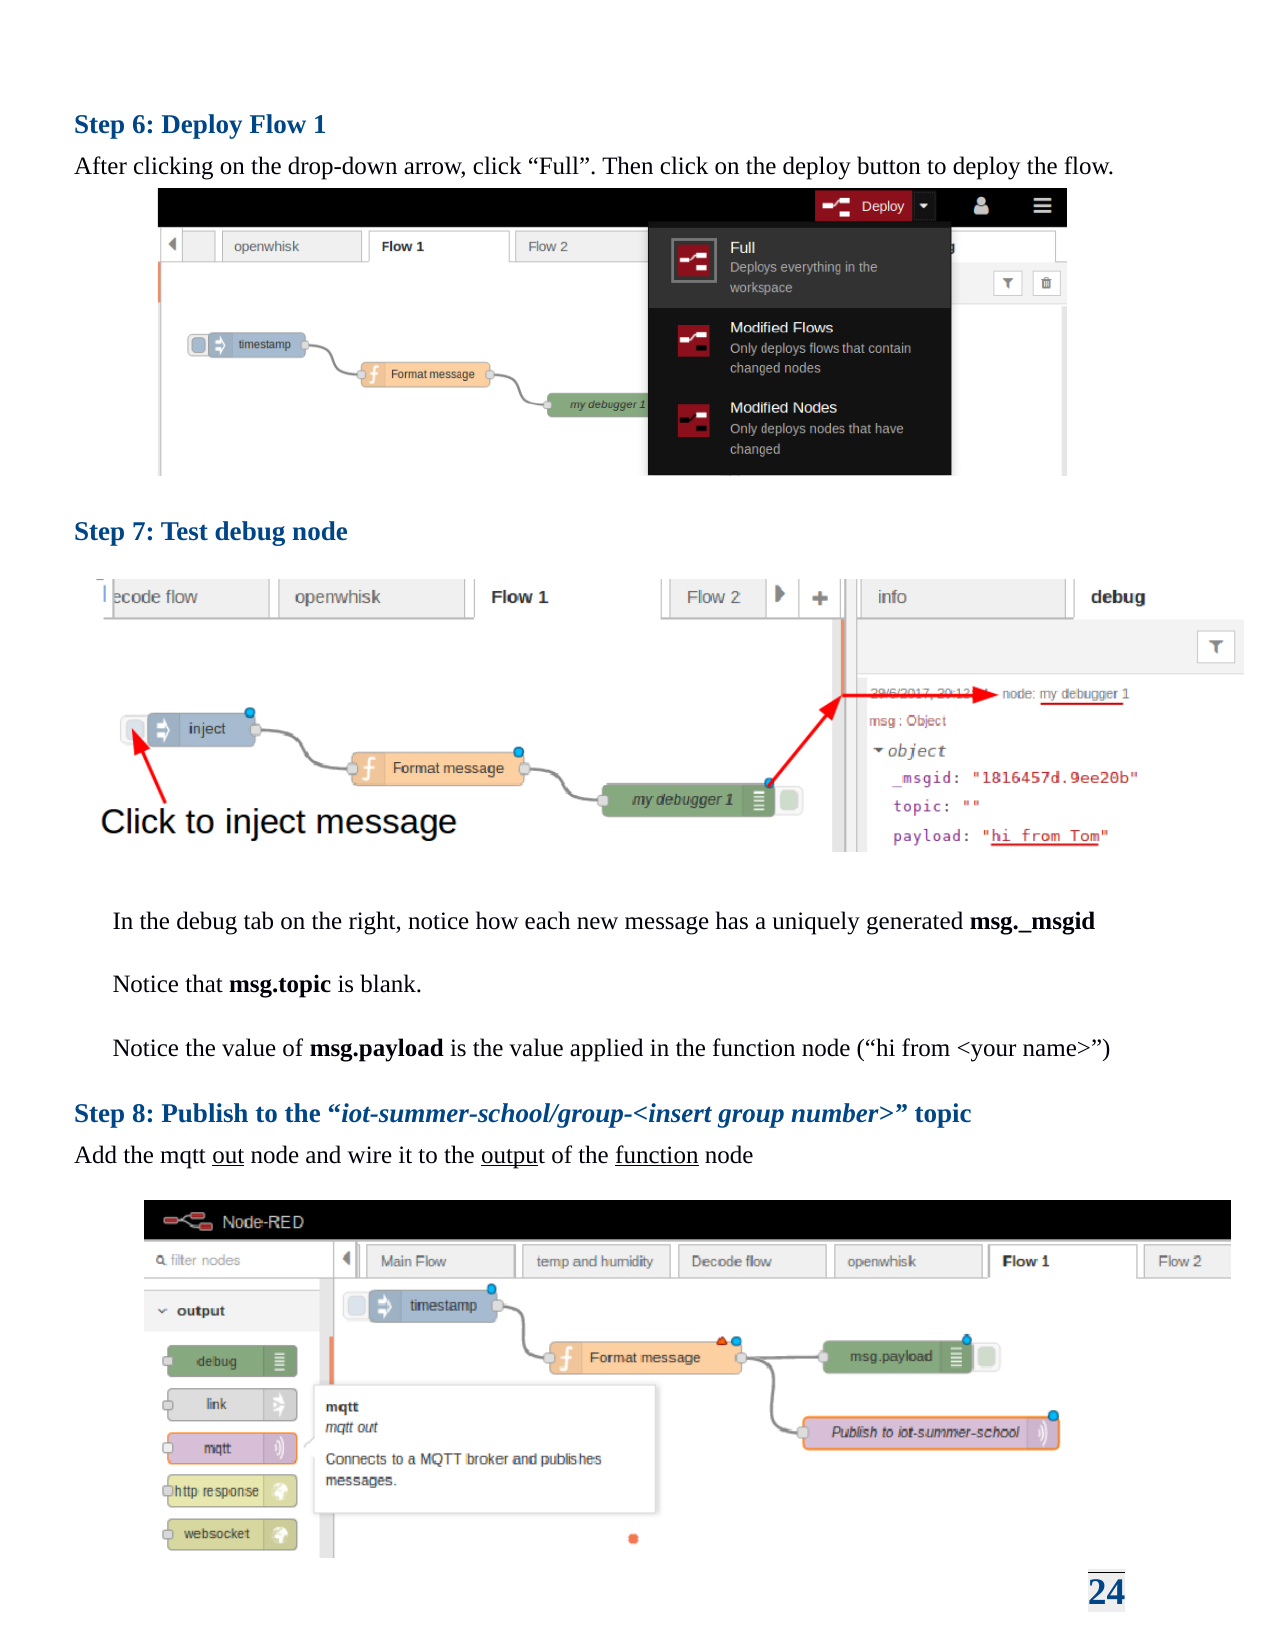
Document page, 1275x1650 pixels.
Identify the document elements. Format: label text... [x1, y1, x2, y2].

picture [96, 579, 1244, 852]
subtitle Step 7: Test debug node [74, 515, 1125, 546]
text In the debug tab on the right, notice how each new message has a uniquely generated msg._msgid [112, 906, 1125, 934]
subtitle Step 8: Publish to the “iot-summer-school/group-<insert group number>” topic [74, 1097, 1125, 1128]
text After clicking on the drop-down arrow, click “Full”. Then click on the deploy button to deploy the flow. [74, 151, 1125, 179]
subtitle Step 6: Deploy Flow 1 [74, 108, 1125, 139]
text Notice that msg.topic is blank. [112, 969, 1125, 998]
text Add the mqtt out node and wire it to the output of the function node [74, 1140, 1125, 1169]
text Notice the value of msg.payload is the value applied in the function node (“hi from <your name>”) [112, 1033, 1125, 1062]
picture [157, 188, 1067, 476]
picture [144, 1200, 1231, 1558]
